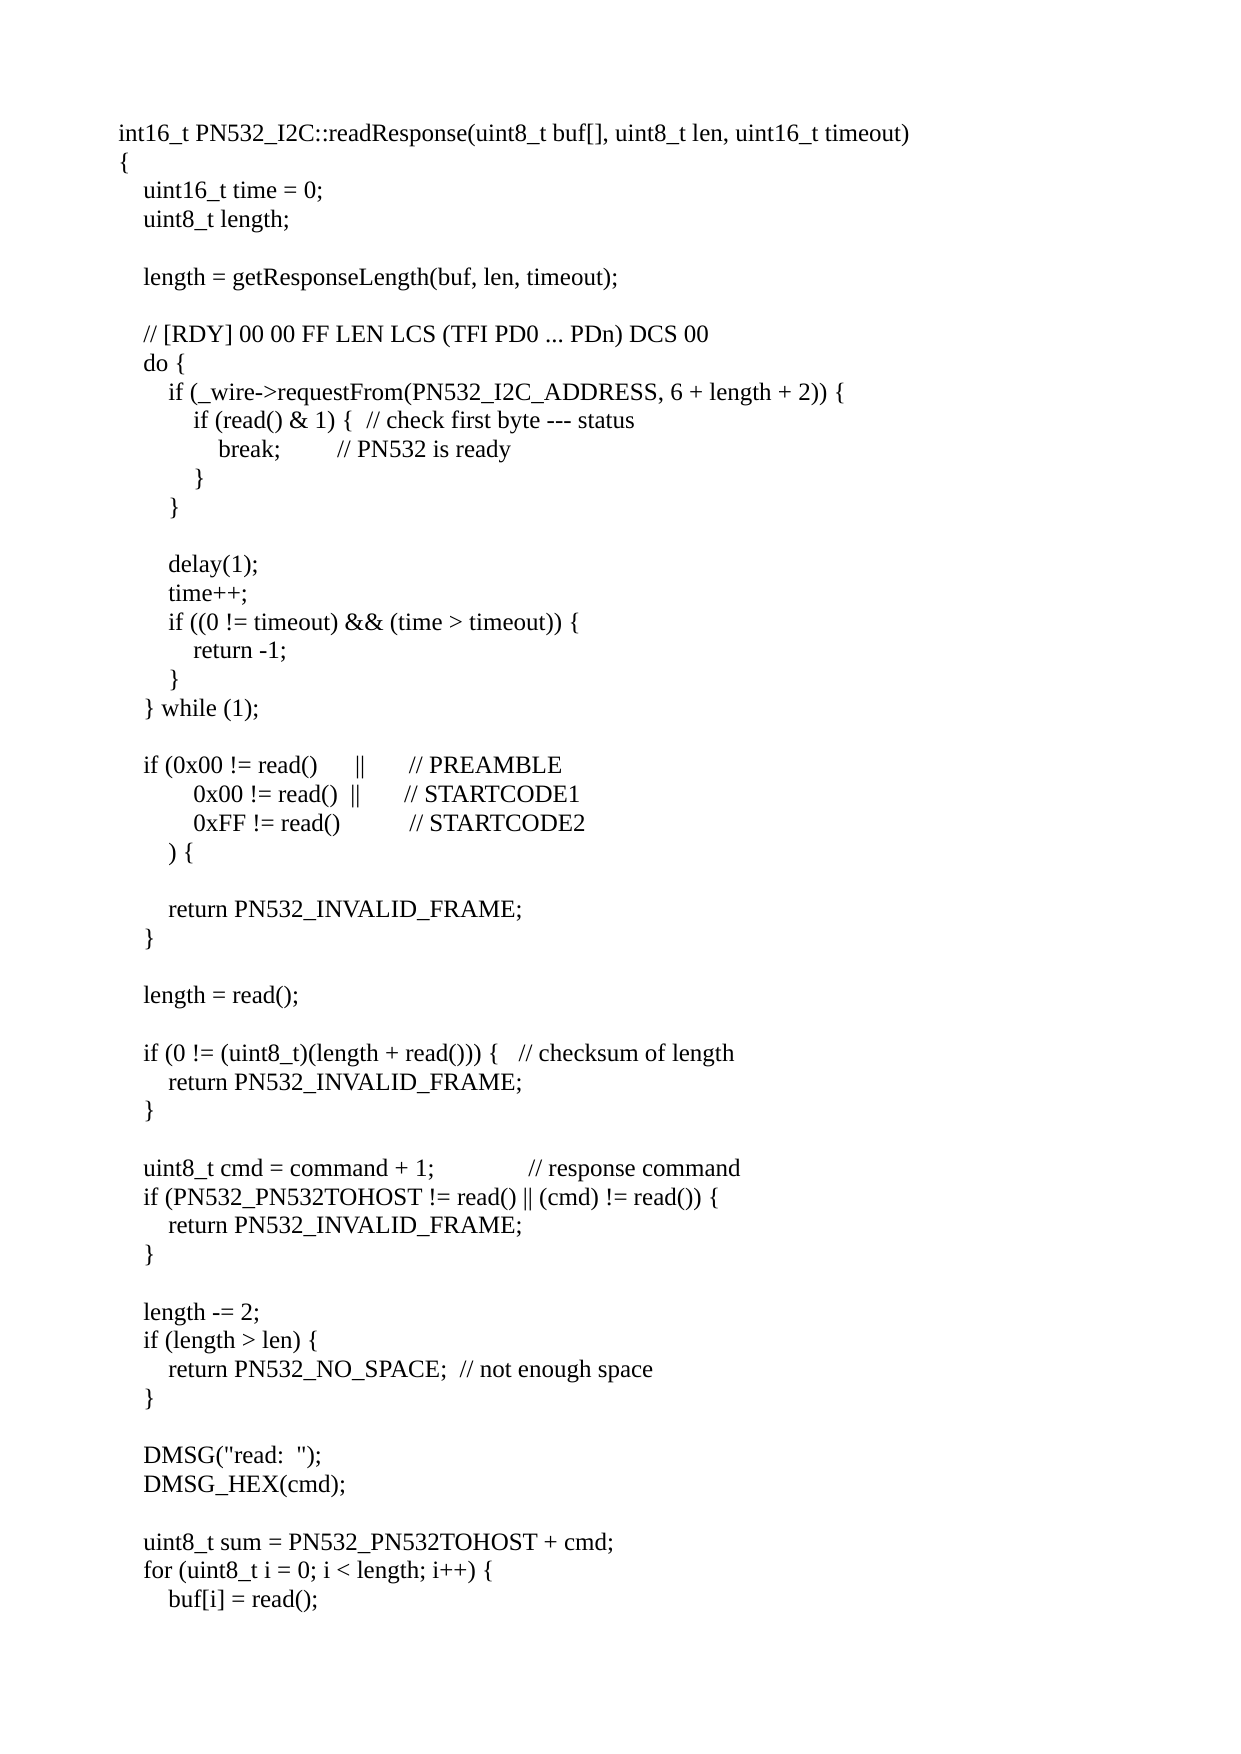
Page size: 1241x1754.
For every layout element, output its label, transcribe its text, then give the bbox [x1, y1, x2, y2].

text time++; [118, 578, 1122, 607]
text delay(1); [118, 549, 1122, 578]
text for (uint8_t i = 0; i < length; i++) { [118, 1556, 1122, 1584]
text return PN532_INVALID_FRAME; [118, 894, 1122, 923]
text } [118, 664, 1122, 693]
text if ((0 != timeout) && (time > timeout)) { [118, 607, 1122, 636]
text { [118, 147, 1122, 176]
text ) { [118, 837, 1122, 866]
text break; // PN532 is ready [118, 434, 1122, 463]
text } [118, 923, 1122, 952]
text 0x00 != read() || // STARTCODE1 [118, 779, 1122, 808]
text } [118, 1383, 1122, 1412]
text uint8_t length; [118, 204, 1122, 233]
text return PN532_NO_SPACE; // not enough space [118, 1354, 1122, 1383]
text length = getResponseLength(buf, len, timeout); [118, 262, 1122, 291]
text } [118, 1239, 1122, 1268]
text } [118, 492, 1122, 521]
text uint8_t sum = PN532_PN532TOHOST + cmd; [118, 1527, 1122, 1556]
text do { [118, 348, 1122, 377]
text if (_wire->requestFrom(PN532_I2C_ADDRESS, 6 + length + 2)) { [118, 377, 1122, 406]
text } while (1); [118, 693, 1122, 722]
text } [118, 463, 1122, 492]
text int16_t PN532_I2C::readResponse(uint8_t buf[], uint8_t len, uint16_t timeout) [118, 118, 1122, 147]
text length -= 2; [118, 1297, 1122, 1326]
text if (0x00 != read() || // PREAMBLE [118, 751, 1122, 779]
text buf[i] = read(); [118, 1584, 1122, 1613]
text uint8_t cmd = command + 1; // response command [118, 1153, 1122, 1182]
text return PN532_INVALID_FRAME; [118, 1211, 1122, 1239]
text return -1; [118, 636, 1122, 664]
text 0xFF != read() // STARTCODE2 [118, 808, 1122, 837]
text DMSG_HEX(cmd); [118, 1469, 1122, 1498]
text length = read(); [118, 981, 1122, 1009]
text // [RDY] 00 00 FF LEN LCS (TFI PD0 ... PDn) DCS 00 [118, 319, 1122, 348]
text if (PN532_PN532TOHOST != read() || (cmd) != read()) { [118, 1182, 1122, 1211]
text if (read() & 1) { // check first byte --- status [118, 406, 1122, 434]
text uint16_t time = 0; [118, 176, 1122, 204]
text if (length > len) { [118, 1326, 1122, 1354]
text if (0 != (uint8_t)(length + read())) { // checksum of length [118, 1038, 1122, 1067]
text } [118, 1096, 1122, 1124]
text DMSG("read: "); [118, 1441, 1122, 1469]
text return PN532_INVALID_FRAME; [118, 1067, 1122, 1096]
